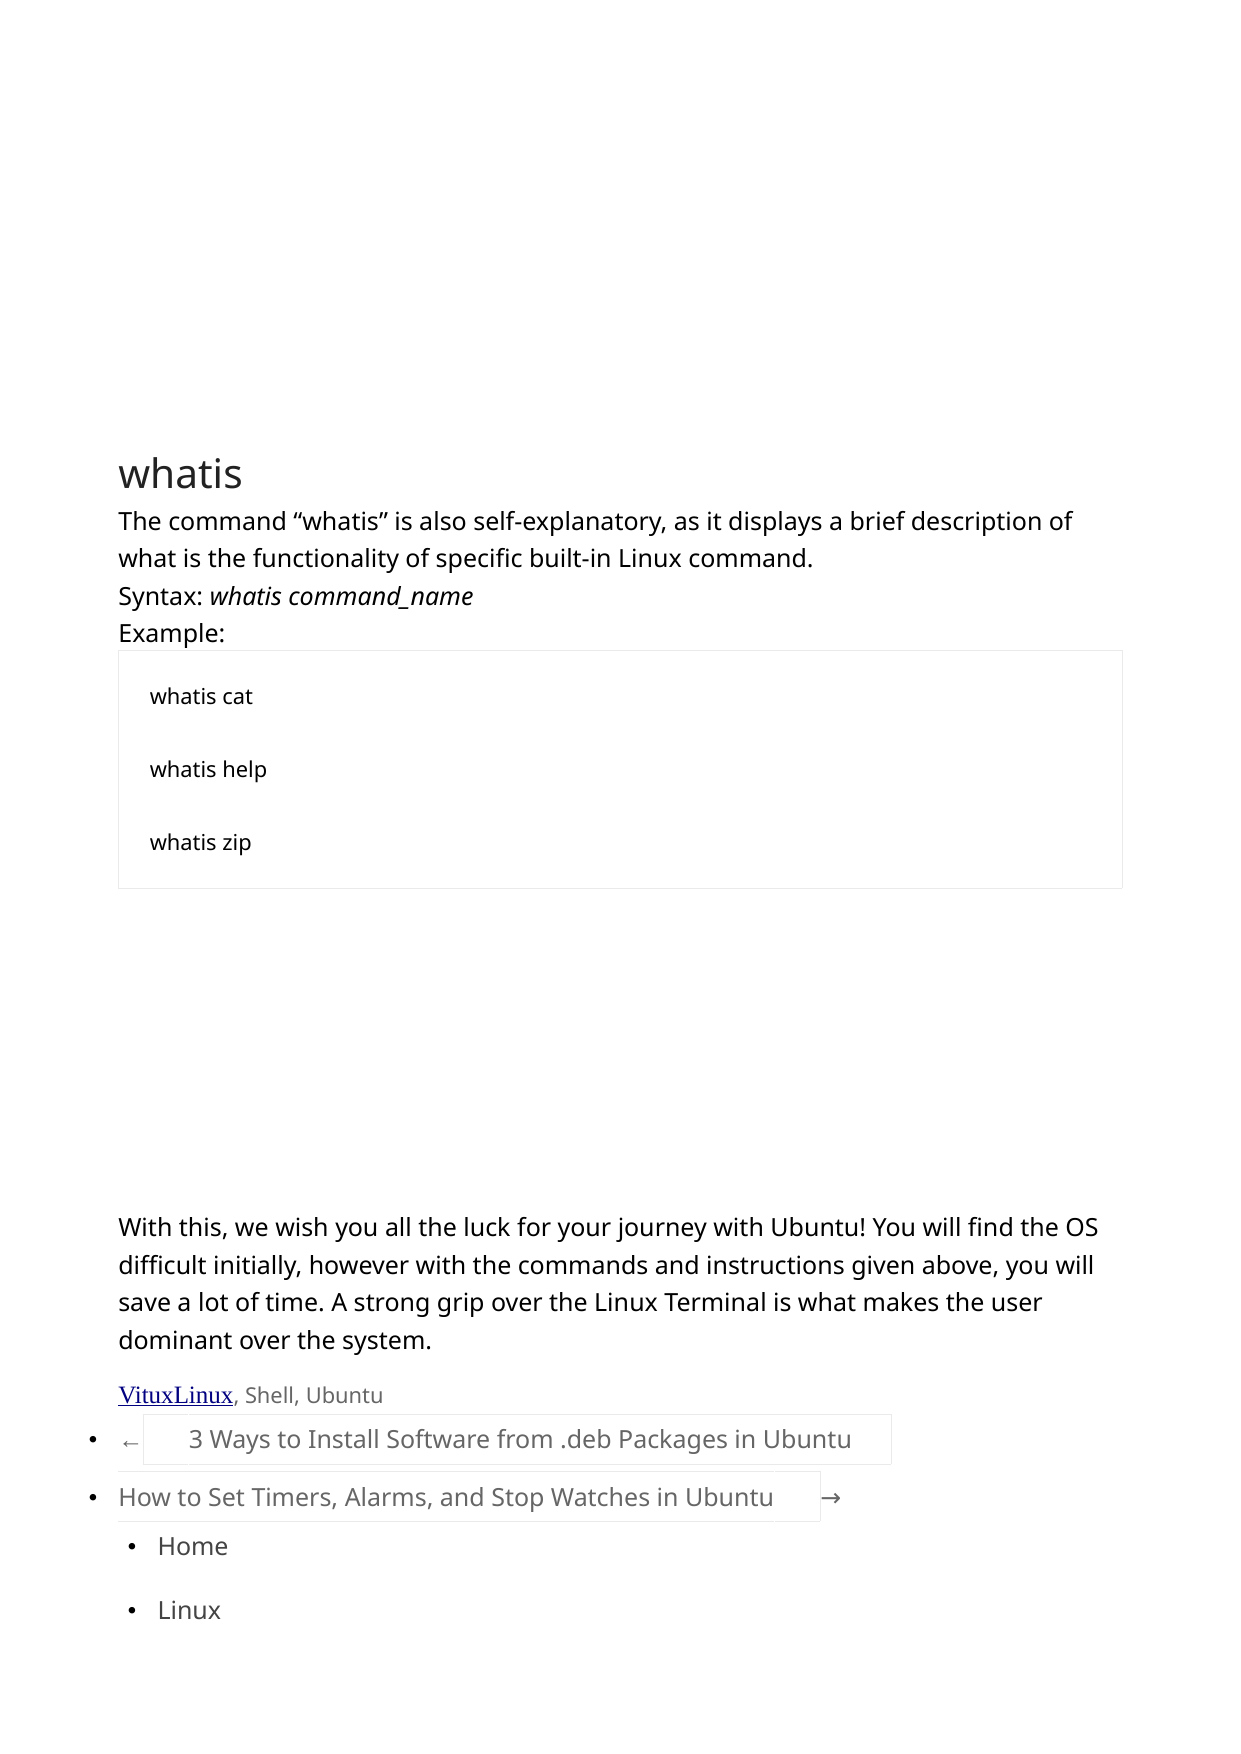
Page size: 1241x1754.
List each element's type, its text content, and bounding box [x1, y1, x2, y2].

list Home [157, 1529, 1122, 1563]
text With this, we wish you all the luck for your journey with Ubuntu! You will find the OS difficult initially, however with the commands and instructions given above, you will save a lot of time. A strong grip over the Linux Terminal is what makes the user dominant over the system. [118, 1206, 1122, 1356]
list 3 Ways to Install Software from .deb Packages in Ubuntu [144, 1415, 891, 1464]
subtitle whatis [118, 445, 1122, 500]
list [892, 1414, 1122, 1464]
text VituxLinux, Shell, Ubuntu [118, 1380, 1122, 1410]
list Linux [157, 1592, 1122, 1626]
list ← [118, 1414, 143, 1464]
text whatis help [119, 723, 1122, 784]
text whatis zip [119, 796, 1122, 888]
list How to Set Timers, Alarms, and Stop Watches in Ubuntu [118, 1472, 820, 1521]
list → [821, 1471, 1122, 1521]
text whatis cat [119, 651, 1122, 711]
text The command “whatis” is also self-explanatory, as it displays a brief description of what is the functionality of specific built-in Linux command. Syntax: whatis command_name Example: [118, 500, 1122, 650]
